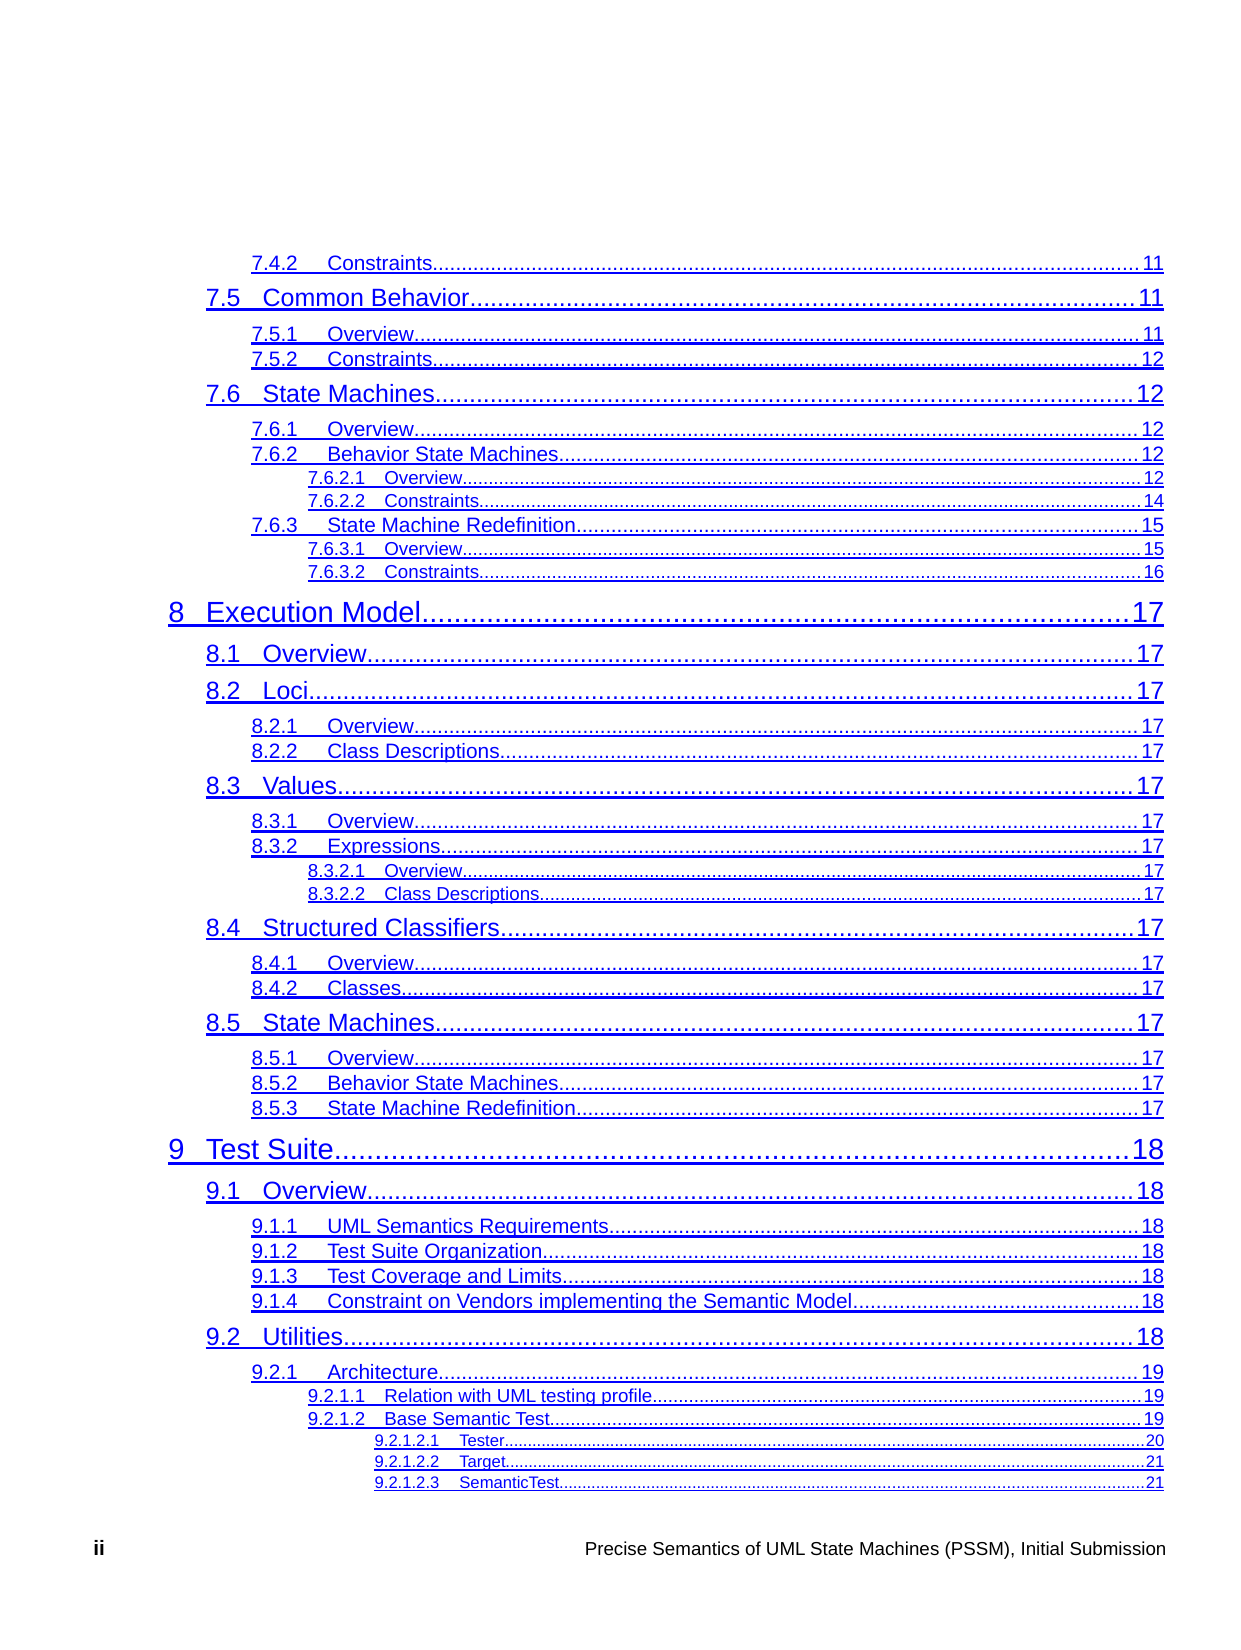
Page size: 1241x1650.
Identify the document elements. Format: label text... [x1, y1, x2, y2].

text 8.3 Values 17 [206, 771, 1164, 796]
text 7.6.3.1 Overview 15 [308, 537, 1164, 557]
text 8.3.2.2 Class Descriptions 17 [308, 881, 1164, 901]
text 7.6.3.2 Constraints 16 [308, 559, 1164, 580]
text 7.6 State Machines 12 [206, 379, 1164, 404]
text 8.2.2 Class Descriptions 17 [251, 738, 1164, 760]
text 8.5.2 Behavior State Machines 17 [251, 1070, 1164, 1092]
text 9.2.1.1 Relation with UML testing profile 19 [308, 1384, 1164, 1404]
text 9.1 Overview 18 [206, 1176, 1164, 1201]
text 9.1.4 Constraint on Vendors implementing the Semantic Model 18 [251, 1288, 1164, 1310]
text 8.2 Loci 17 [206, 676, 1164, 701]
text 7.4.2 Constraints 11 [251, 250, 1164, 272]
text 7.6.2.1 Overview 12 [308, 466, 1164, 486]
text 8.5.3 State Machine Redefinition 17 [251, 1095, 1164, 1117]
text 9.2.1.2.3 SemanticTest 21 [374, 1471, 1164, 1490]
text 7.6.2.2 Constraints 14 [308, 489, 1164, 509]
text 7.6.3 State Machine Redefinition 15 [251, 512, 1164, 534]
text 7.6.2 Behavior State Machines 12 [251, 441, 1164, 463]
text 9 Test Suite 18 [168, 1130, 1164, 1162]
text 8.2.1 Overview 17 [251, 713, 1164, 735]
text 8.3.1 Overview 17 [251, 808, 1164, 830]
text 8.4.1 Overview 17 [251, 949, 1164, 971]
text 8.1 Overview 17 [206, 639, 1164, 664]
text 9.1.2 Test Suite Organization 18 [251, 1238, 1164, 1260]
text 8.3.2.1 Overview 17 [308, 858, 1164, 878]
text 9.2.1 Architecture 19 [251, 1359, 1164, 1381]
text 8.4 Structured Classifiers 17 [206, 912, 1164, 938]
text 8.5 State Machines 17 [206, 1008, 1164, 1033]
text 8.5.1 Overview 17 [251, 1045, 1164, 1067]
text 8 Execution Model 17 [168, 593, 1164, 624]
text 7.5.1 Overview 11 [251, 320, 1164, 342]
text 8.4.2 Classes 17 [251, 974, 1164, 996]
text 7.6.1 Overview 12 [251, 416, 1164, 438]
text 9.2 Utilities 18 [206, 1322, 1164, 1347]
text 9.2.1.2 Base Semantic Test 19 [308, 1407, 1164, 1427]
text 8.3.2 Expressions 17 [251, 833, 1164, 855]
text 7.5 Common Behavior 11 [206, 283, 1164, 308]
text 9.2.1.2.2 Target 21 [374, 1450, 1164, 1469]
text 7.5.2 Constraints 12 [251, 345, 1164, 367]
text 9.1.1 UML Semantics Requirements 18 [251, 1213, 1164, 1235]
text 9.1.3 Test Coverage and Limits 18 [251, 1263, 1164, 1285]
text 9.2.1.2.1 Tester 20 [374, 1429, 1164, 1448]
